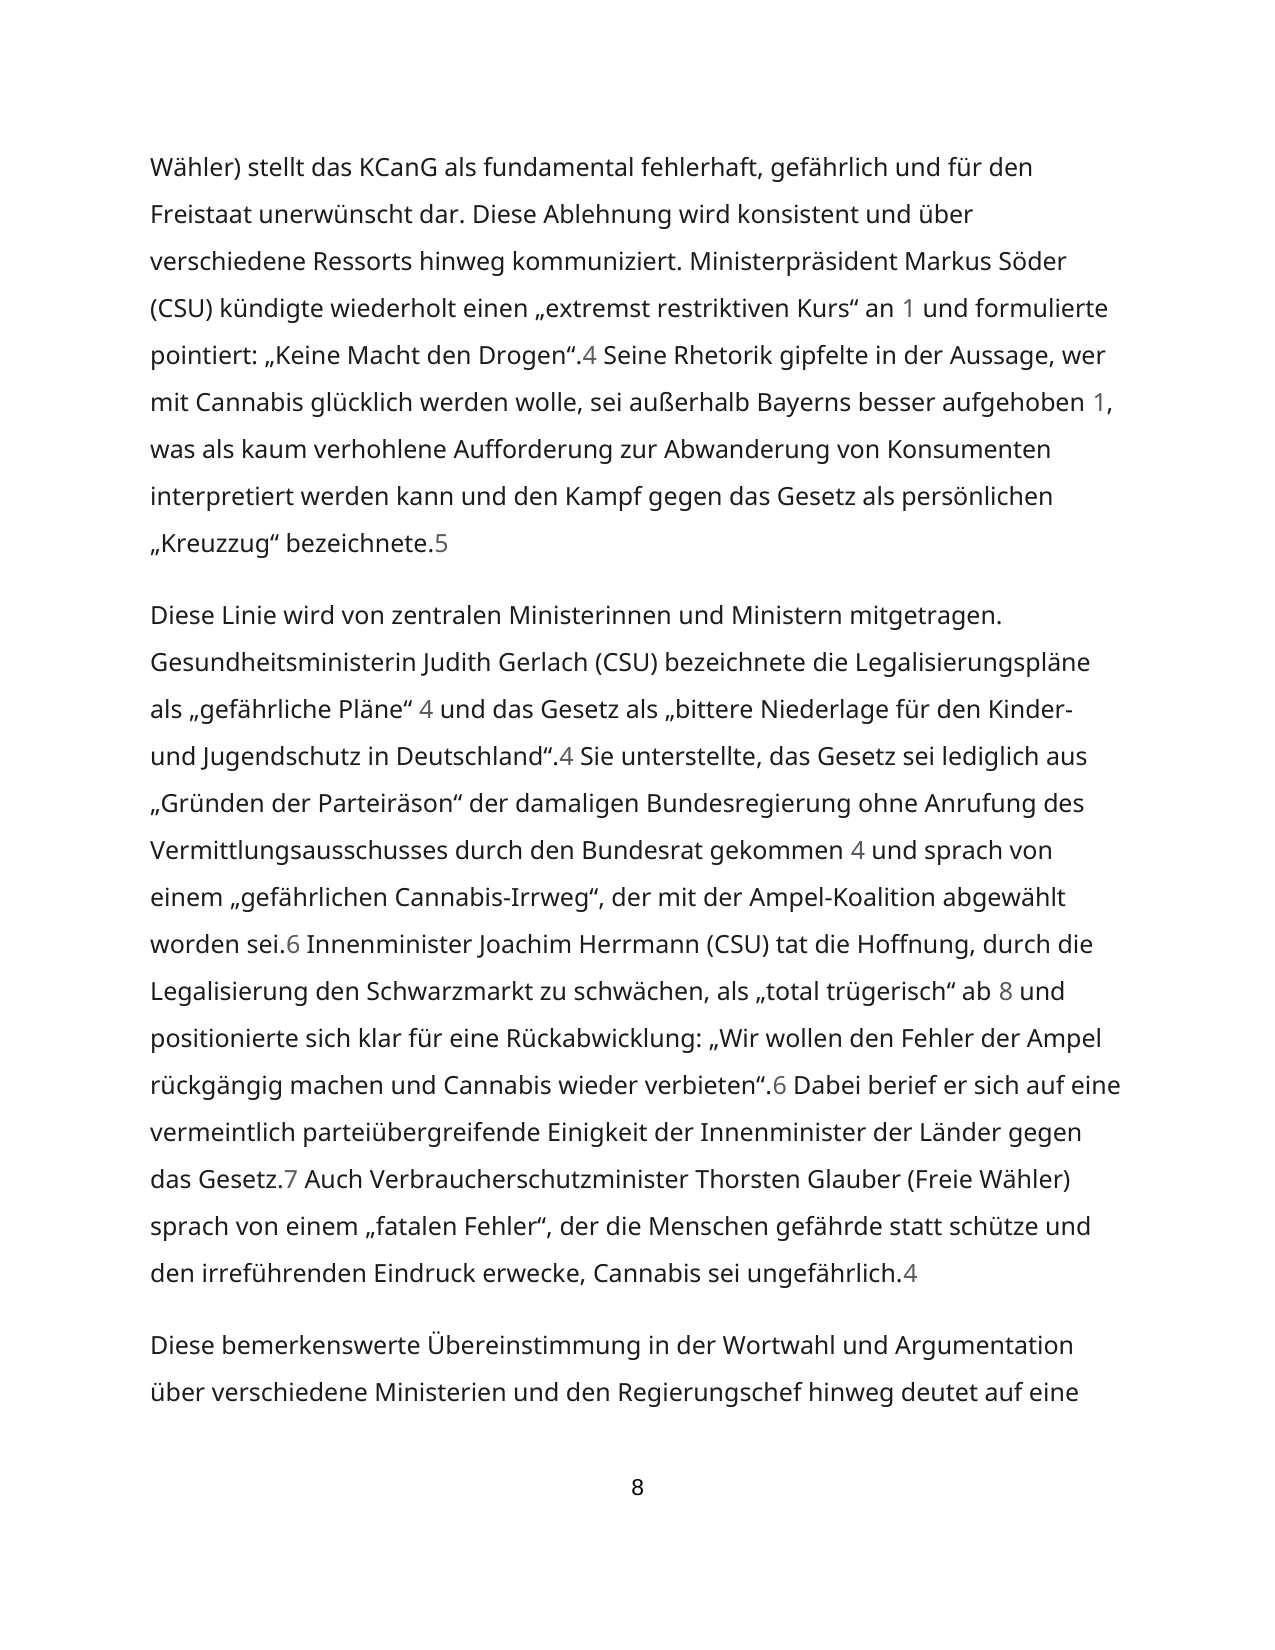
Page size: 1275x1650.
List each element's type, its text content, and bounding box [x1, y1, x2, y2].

text Diese bemerkenswerte Übereinstimmung in der Wortwahl und Argumentation über verschiedene Ministerien und den Regierungschef hinweg deutet auf eine [150, 1327, 1125, 1408]
text Diese Linie wird von zentralen Ministerinnen und Ministern mitgetragen. Gesundheitsministerin Judith Gerlach (CSU) bezeichnete die Legalisierungspläne als „gefährliche Pläne“ 4 und das Gesetz als „bittere Niederlage für den Kinder- und Jugendschutz in Deutschland“.4 Sie unterstellte, das Gesetz sei lediglich aus „Gründen der Parteiräson“ der damaligen Bundesregierung ohne Anrufung des Vermittlungsausschusses durch den Bundesrat gekommen 4 und sprach von einem „gefährlichen Cannabis-Irrweg“, der mit der Ampel-Koalition abgewählt worden sei.6 Innenminister Joachim Herrmann (CSU) tat die Hoffnung, durch die Legalisierung den Schwarzmarkt zu schwächen, als „total trügerisch“ ab 8 und positionierte sich klar für eine Rückabwicklung: „Wir wollen den Fehler der Ampel rückgängig machen und Cannabis wieder verbieten“.6 Dabei berief er sich auf eine vermeintlich parteiübergreifende Einigkeit der Innenminister der Länder gegen das Gesetz.7 Auch Verbraucherschutzminister Thorsten Glauber (Freie Wähler) sprach von einem „fatalen Fehler“, der die Menschen gefährde statt schütze und den irreführenden Eindruck erwecke, Cannabis sei ungefährlich.4 [150, 598, 1125, 1289]
text Wähler) stellt das KCanG als fundamental fehlerhaft, gefährlich und für den Freistaat unerwünscht dar. Diese Ablehnung wird konsistent und über verschiedene Ressorts hinweg kommuniziert. Ministerpräsident Markus Söder (CSU) kündigte wiederholt einen „extremst restriktiven Kurs“ an 1 und formulierte pointiert: „Keine Macht den Drogen“.4 Seine Rhetorik gipfelte in der Aussage, wer mit Cannabis glücklich werden wolle, sei außerhalb Bayerns besser aufgehoben 1, was als kaum verhohlene Aufforderung zur Abwanderung von Konsumenten interpretiert werden kann und den Kampf gegen das Gesetz als persönlichen „Kreuzzug“ bezeichnete.5 [150, 150, 1125, 560]
